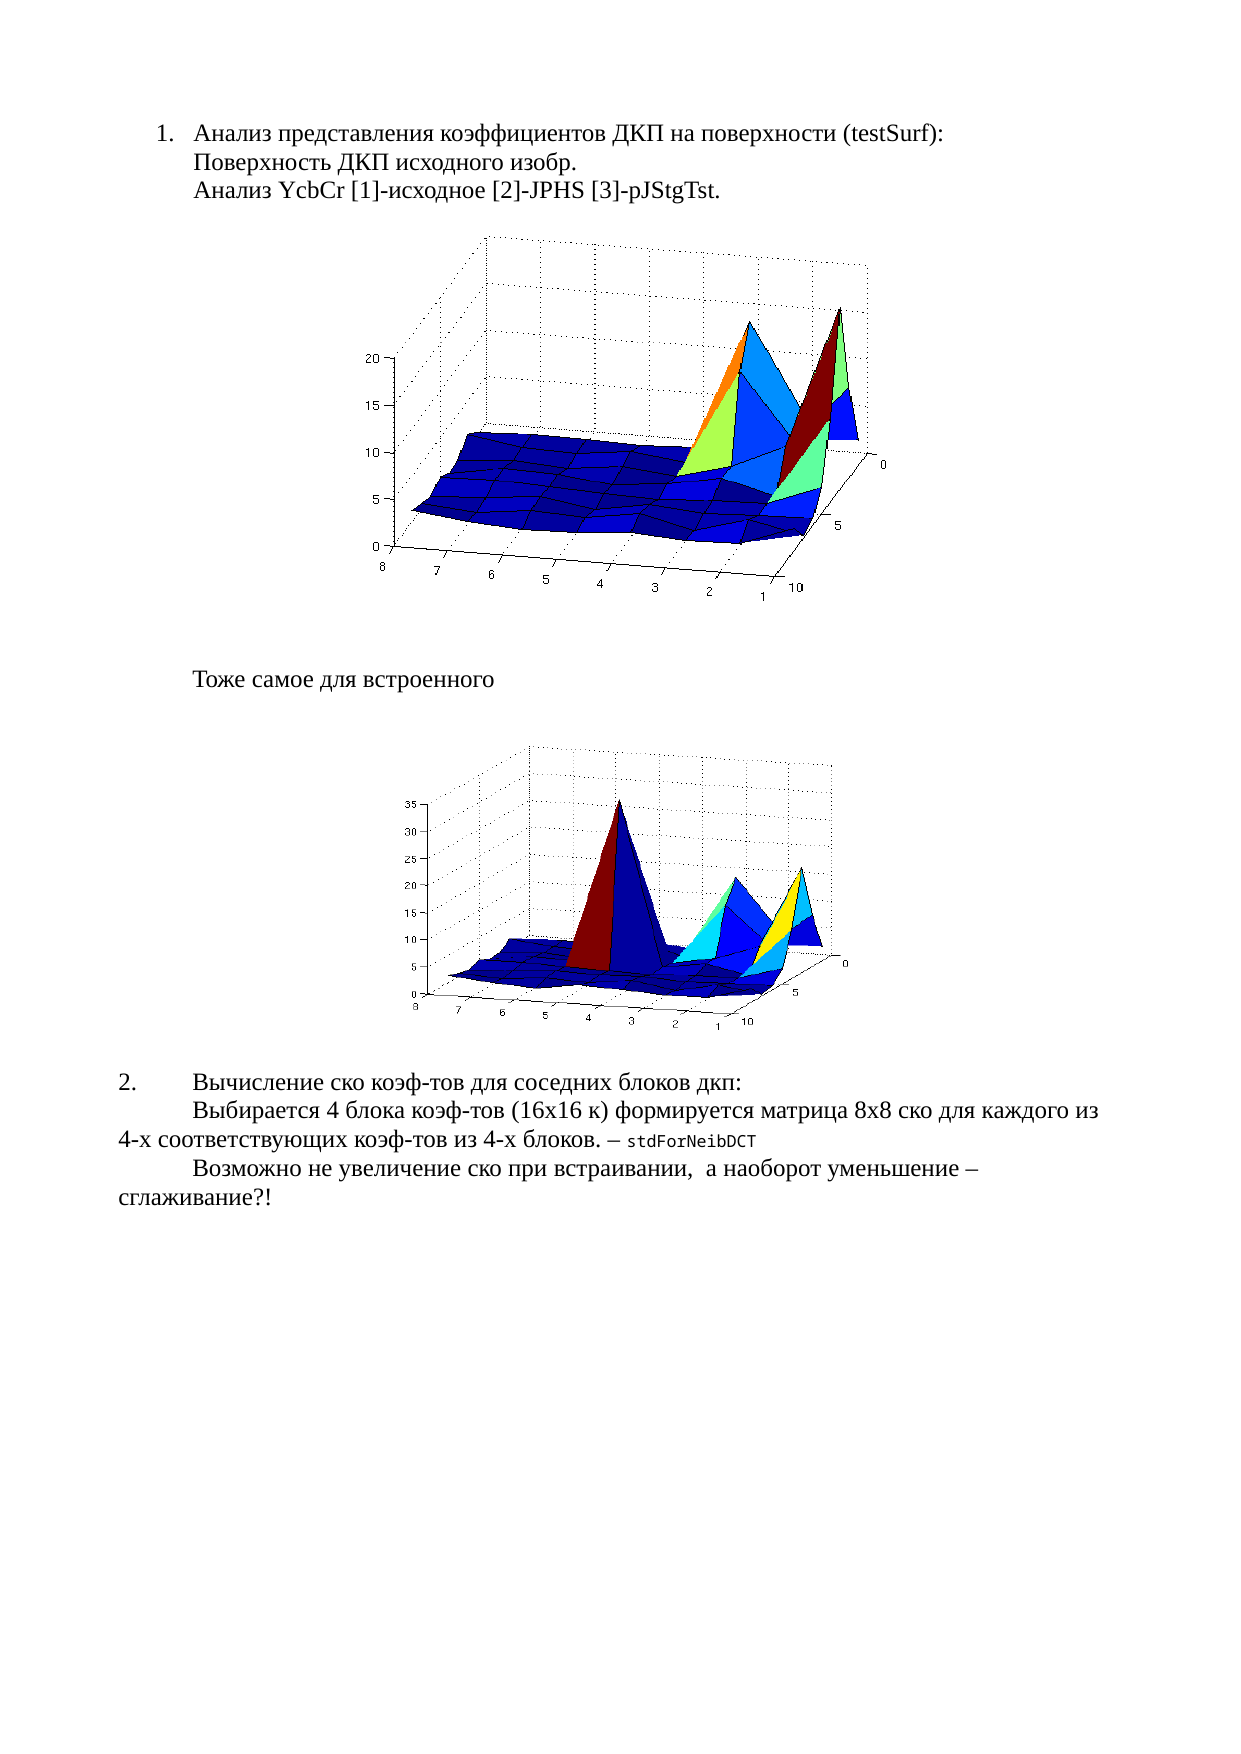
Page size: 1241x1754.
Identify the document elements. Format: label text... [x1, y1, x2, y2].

list Анализ представления коэффициентов ДКП на поверхности (testSurf): [156, 118, 1122, 147]
picture [360, 721, 880, 1049]
list Поверхность ДКП исходного изобр. [156, 147, 1122, 176]
list Анализ YcbCr [1]-исходное [2]-JPHS [3]-pJStgTst. [156, 176, 1122, 204]
text 2. Вычисление ско коэф-тов для соседних блоков дкп: [118, 1067, 1122, 1096]
text Тоже самое для встроенного [118, 664, 1122, 693]
picture [315, 204, 925, 621]
text Возможно не увеличение ско при встраивании, а наоборот уменьшение – сглаживание?! [118, 1153, 1122, 1211]
text Выбирается 4 блока коэф-тов (16х16 к) формируется матрица 8х8 ско для каждого из 4-х соответствующих коэф-тов из 4-х блоков. – stdForNeibDCT [118, 1096, 1122, 1153]
